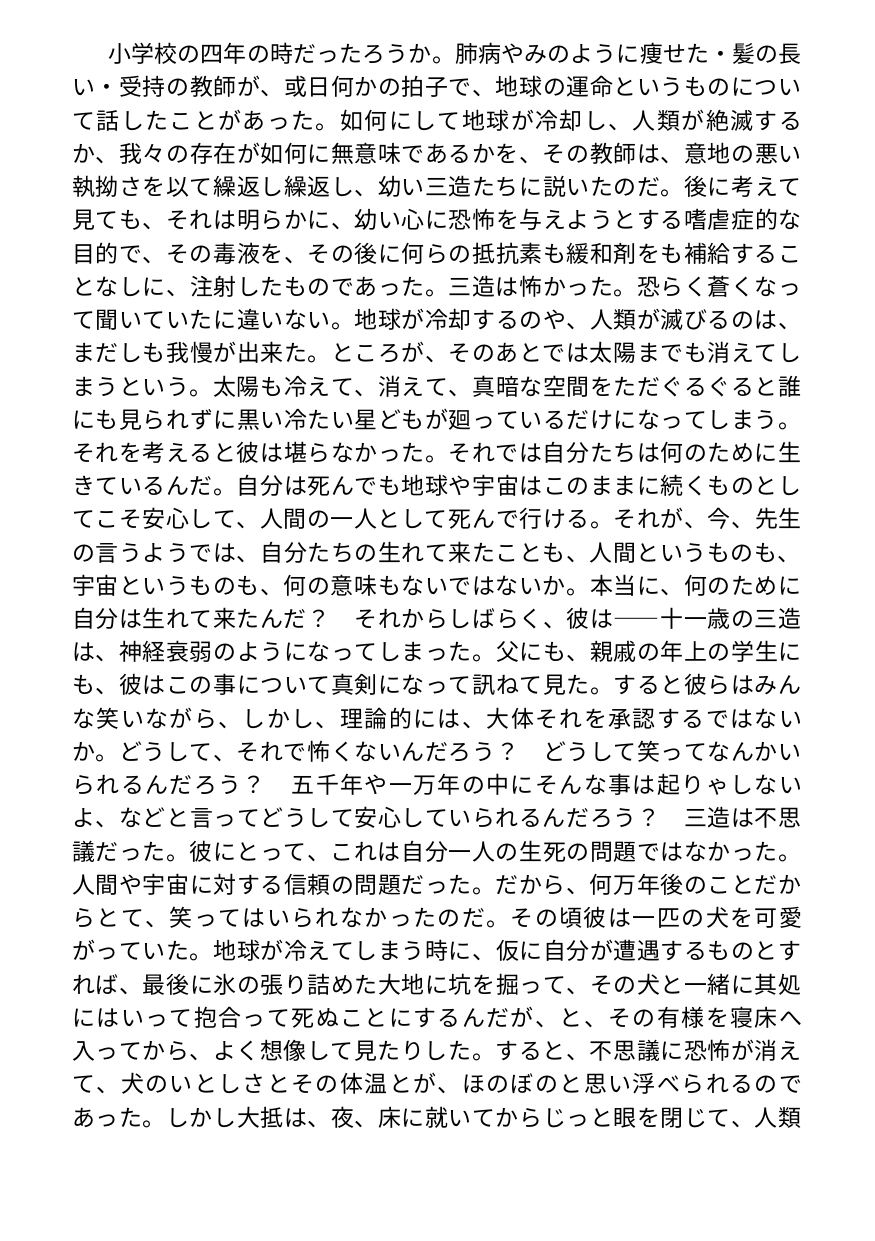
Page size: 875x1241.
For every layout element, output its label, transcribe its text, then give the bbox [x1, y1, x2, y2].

text 小学校の四年の時だったろうか。肺病やみのように痩せた・髪の長い・受持の教師が、或日何かの拍子で、地球の運命というものについて話したことがあった。如何にして地球が冷却し、人類が絶滅するか、我々の存在が如何に無意味であるかを、その教師は、意地の悪い執拗さを以て繰返し繰返し、幼い三造たちに説いたのだ。後に考えて見ても、それは明らかに、幼い心に恐怖を与えようとする嗜虐症的な目的で、その毒液を、その後に何らの抵抗素も緩和剤をも補給することなしに、注射したものであった。三造は怖かった。恐らく蒼くなって聞いていたに違いない。地球が冷却するのや、人類が滅びるのは、まだしも我慢が出来た。ところが、そのあとでは太陽までも消えてしまうという。太陽も冷えて、消えて、真暗な空間をただぐるぐると誰にも見られずに黒い冷たい星どもが廻っているだけになってしまう。それを考えると彼は堪らなかった。それでは自分たちは何のために生きているんだ。自分は死んでも地球や宇宙はこのままに続くものとしてこそ安心して、人間の一人として死んで行ける。それが、今、先生の言うようでは、自分たちの生れて来たことも、人間というものも、宇宙というものも、何の意味もないではないか。本当に、何のために自分は生れて来たんだ？ それからしばらく、彼は――十一歳の三造は、神経衰弱のようになってしまった。父にも、親戚の年上の学生にも、彼はこの事について真剣になって訊ねて見た。すると彼らはみんな笑いながら、しかし、理論的には、大体それを承認するではないか。どうして、それで怖くないんだろう？ どうして笑ってなんかいられるんだろう？ 五千年や一万年の中にそんな事は起りゃしないよ、などと言ってどうして安心していられるんだろう？ 三造は不思議だった。彼にとって、これは自分一人の生死の問題ではなかった。人間や宇宙に対する信頼の問題だった。だから、何万年後のことだからとて、笑ってはいられなかったのだ。その頃彼は一匹の犬を可愛がっていた。地球が冷えてしまう時に、仮に自分が遭遇するものとすれば、最後に氷の張り詰めた大地に坑を掘って、その犬と一緒に其処にはいって抱合って死ぬことにするんだが、と、その有様を寝床へ入ってから、よく想像して見たりした。すると、不思議に恐怖が消えて、犬のいとしさとその体温とが、ほのぼのと思い浮べられるのであった。しかし大抵は、夜、床に就いてからじっと眼を閉じて、人類 [72, 36, 802, 1133]
